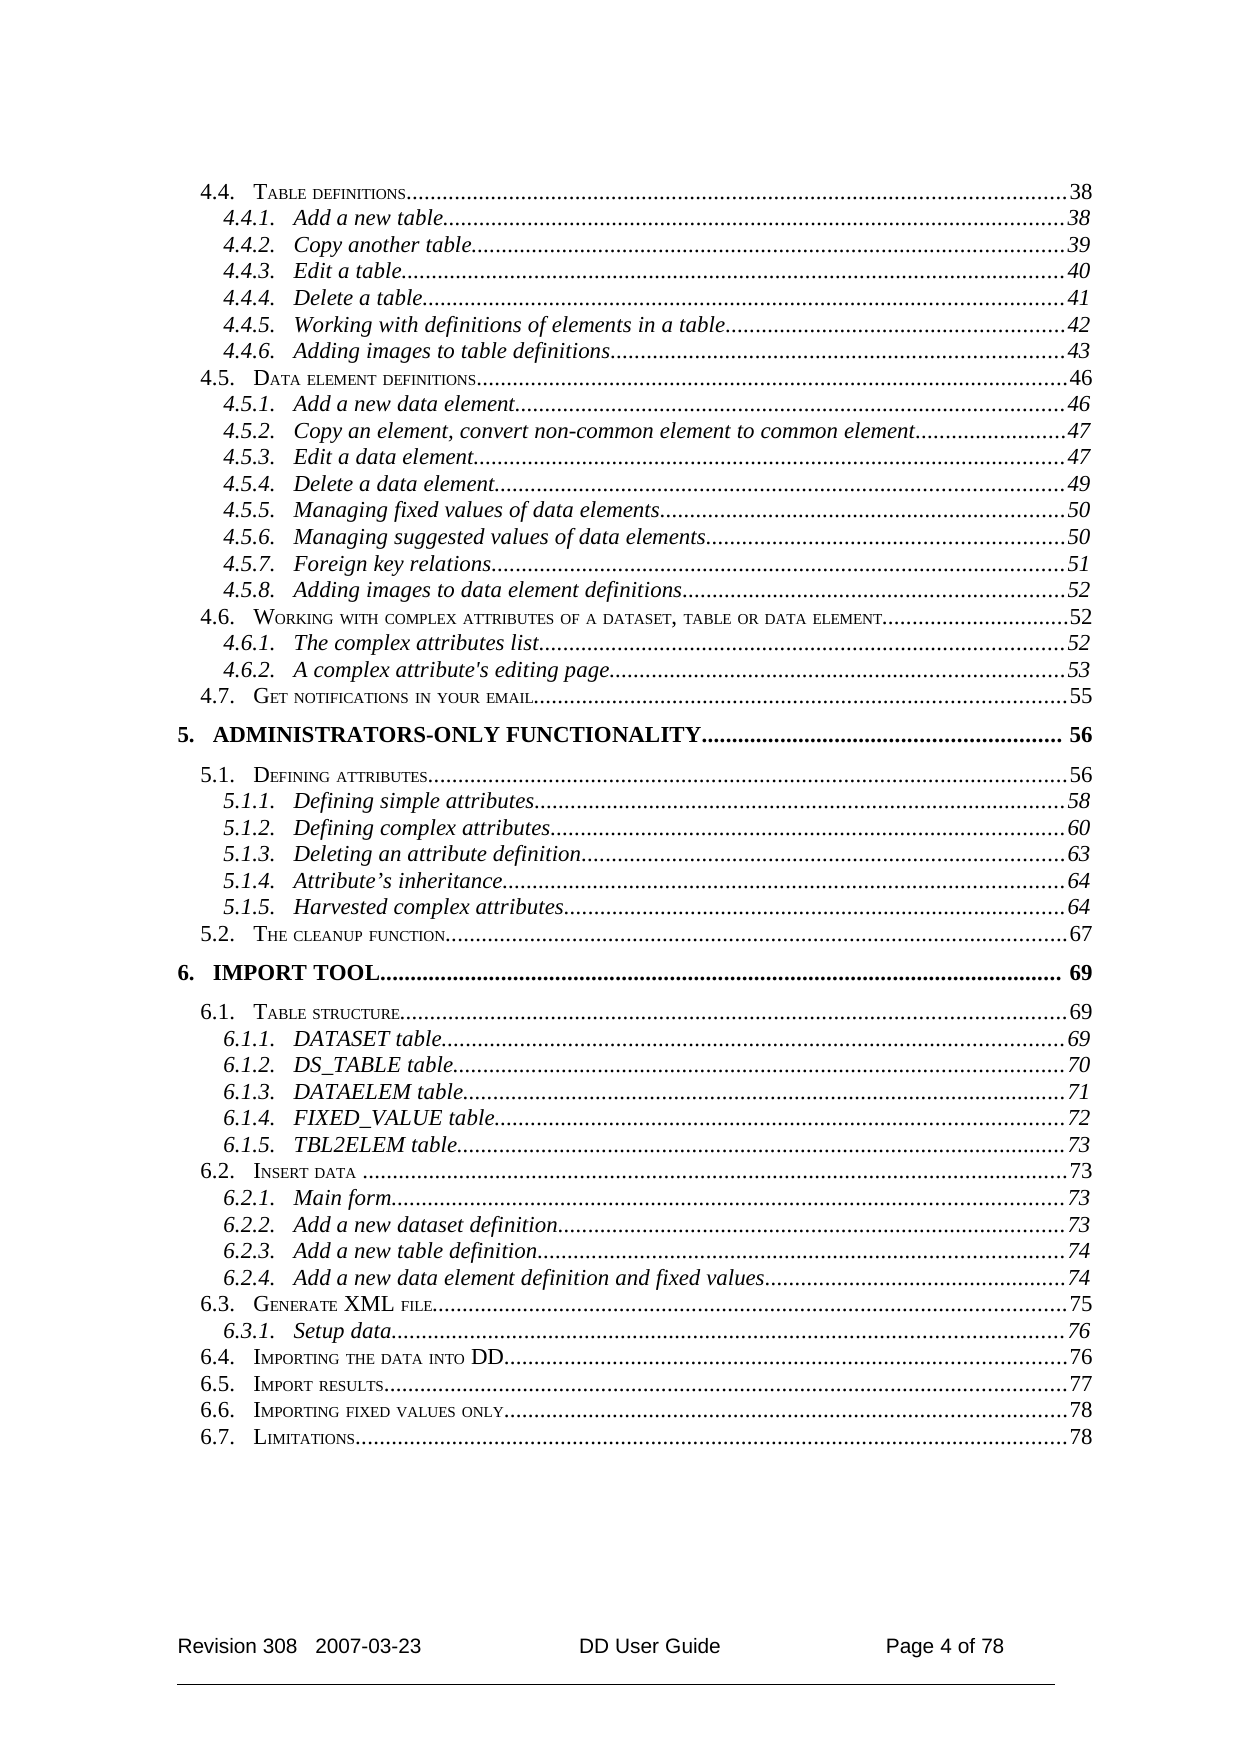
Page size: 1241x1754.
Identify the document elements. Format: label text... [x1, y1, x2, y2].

text 4.5.5. Managing fixed values of data elements 50 [223, 496, 1092, 523]
text 4.5.1. Add a new data element 46 [223, 390, 1092, 417]
text 6.6. Importing fixed values only 78 [200, 1396, 1092, 1423]
text 5.1. Defining attributes 56 [200, 760, 1092, 787]
text 5.2. The cleanup function 67 [200, 920, 1092, 946]
text 6. Import tool 69 [177, 959, 1092, 985]
text 6.4. Importing the data into DD 76 [200, 1343, 1092, 1370]
text 6.1. Table structure 69 [200, 998, 1092, 1024]
text 4.6.2. A complex attribute's editing page 53 [223, 656, 1092, 682]
text 6.2.4. Add a new data element definition and fixed values 74 [223, 1263, 1092, 1290]
text 5. Administrators-only functionality 56 [177, 721, 1092, 748]
text 4.4.1. Add a new table 38 [223, 204, 1092, 231]
text 5.1.4. Attribute’s inheritance 64 [223, 867, 1092, 893]
text 5.1.1. Defining simple attributes 58 [223, 787, 1092, 813]
text 6.2.3. Add a new table definition 74 [223, 1237, 1092, 1263]
text 6.1.4. FIXED_VALUE table 72 [223, 1104, 1092, 1131]
text 6.1.5. TBL2ELEM table 73 [223, 1131, 1092, 1157]
text 6.7. Limitations 78 [200, 1423, 1092, 1449]
text 5.1.2. Defining complex attributes 60 [223, 813, 1092, 840]
text 4.4.2. Copy another table 39 [223, 231, 1092, 257]
text 4.5.2. Copy an element, convert non-common element to common element 47 [223, 417, 1092, 443]
text 4.6. Working with complex attributes of a dataset, table or data element 52 [200, 603, 1092, 629]
text 5.1.3. Deleting an attribute definition 63 [223, 840, 1092, 867]
text 6.3. Generate XML file 75 [200, 1290, 1092, 1317]
text 4.5.7. Foreign key relations 51 [223, 549, 1092, 576]
text 4.5.4. Delete a data element 49 [223, 470, 1092, 496]
text 6.3.1. Setup data 76 [223, 1317, 1092, 1343]
text 4.4.4. Delete a table 41 [223, 284, 1092, 310]
text 4.5.6. Managing suggested values of data elements 50 [223, 523, 1092, 549]
text 6.2.1. Main form 73 [223, 1184, 1092, 1210]
text 4.6.1. The complex attributes list 52 [223, 629, 1092, 656]
text 6.1.3. DATAELEM table 71 [223, 1078, 1092, 1104]
text 4.7. Get notifications in your email 55 [200, 682, 1092, 709]
text 5.1.5. Harvested complex attributes 64 [223, 893, 1092, 920]
text 6.2.2. Add a new dataset definition 73 [223, 1210, 1092, 1237]
text 4.4.3. Edit a table 40 [223, 257, 1092, 284]
text 4.5. Data element definitions 46 [200, 363, 1092, 390]
text 4.4.5. Working with definitions of elements in a table 42 [223, 310, 1092, 337]
text 4.4.6. Adding images to table definitions 43 [223, 337, 1092, 363]
text 4.4. Table definitions 38 [200, 178, 1092, 204]
text 4.5.3. Edit a data element 47 [223, 443, 1092, 470]
text 4.5.8. Adding images to data element definitions 52 [223, 576, 1092, 603]
text 6.2. Insert data 73 [200, 1157, 1092, 1184]
text 6.1.1. DATASET table 69 [223, 1024, 1092, 1051]
text 6.1.2. DS_TABLE table 70 [223, 1051, 1092, 1078]
text 6.5. Import results 77 [200, 1370, 1092, 1396]
